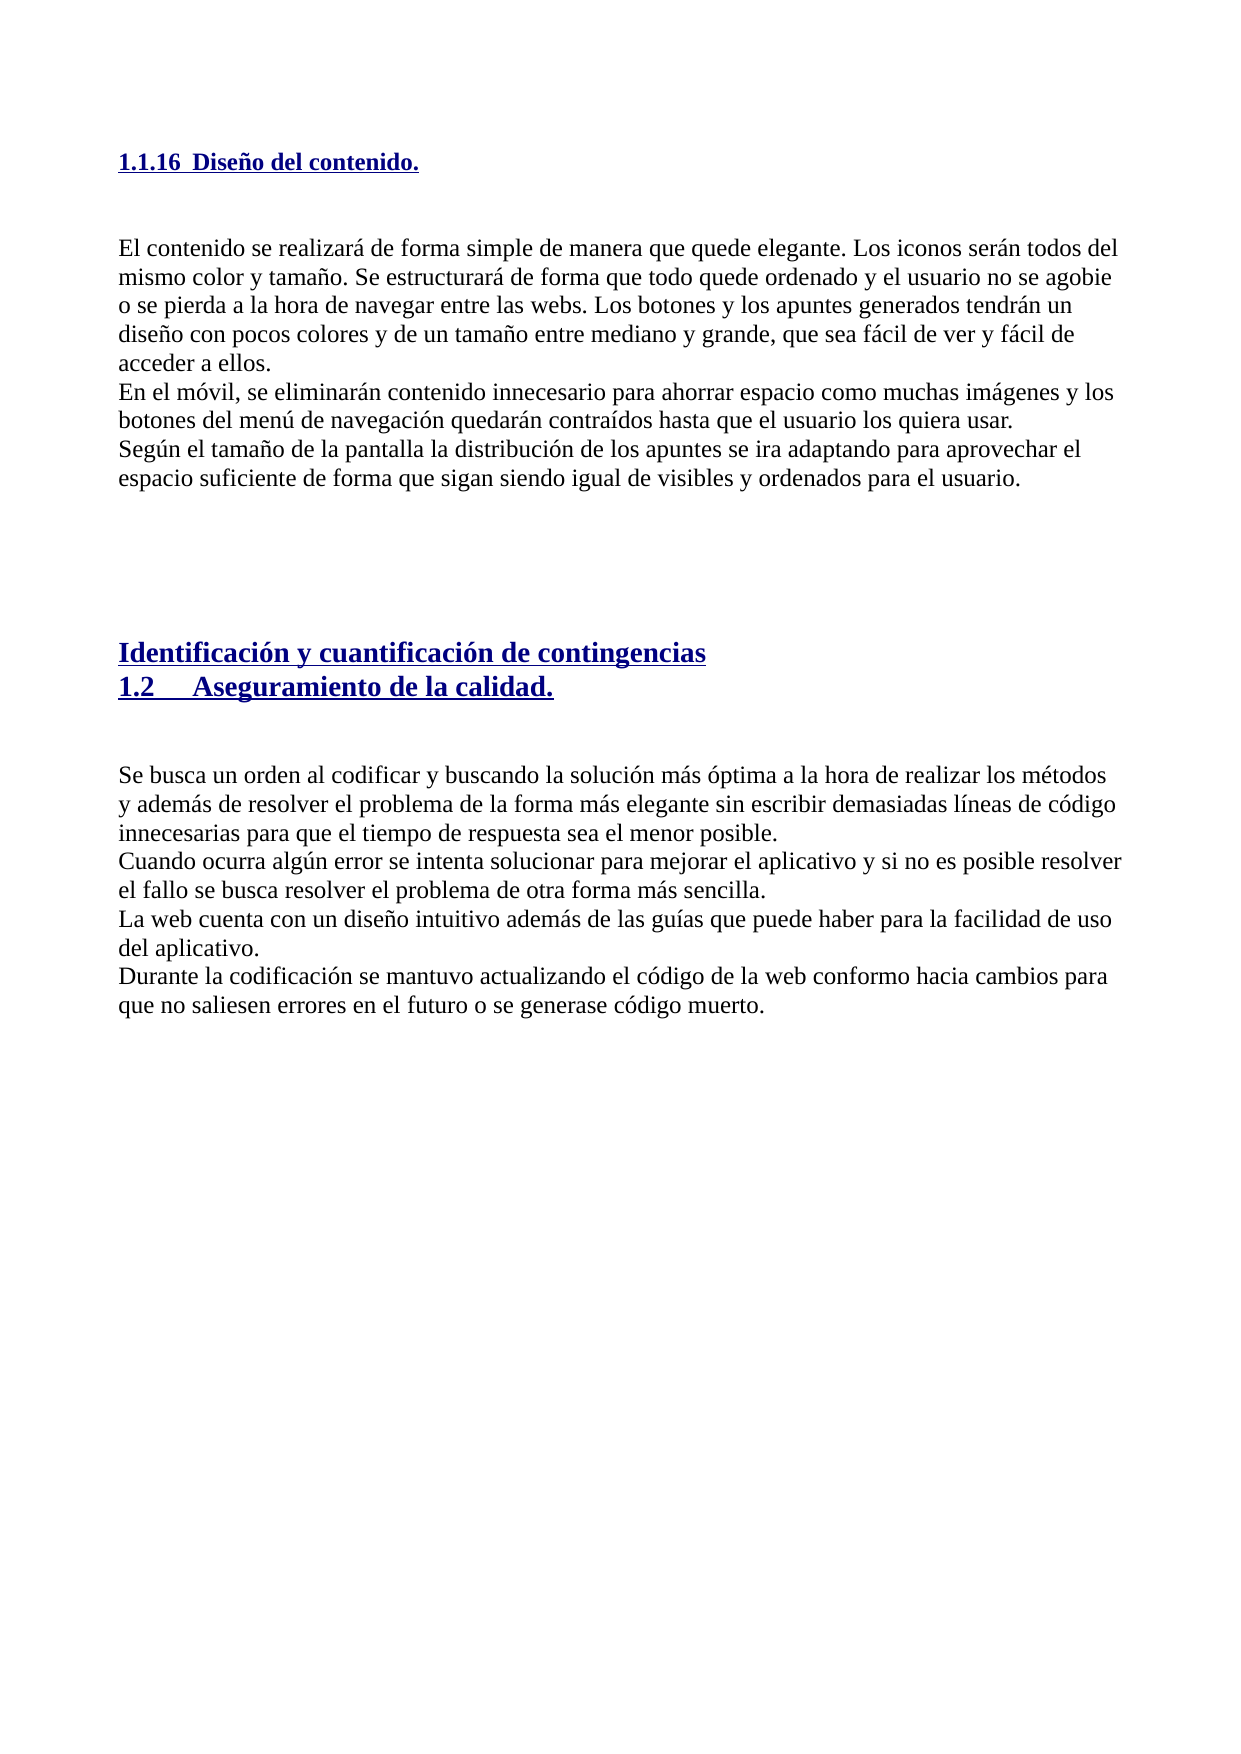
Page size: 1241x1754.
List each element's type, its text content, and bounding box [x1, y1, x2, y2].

text Identificación y cuantificación de contingencias [118, 636, 1122, 669]
text El contenido se realizará de forma simple de manera que quede elegante. Los iconos serán todos del mismo color y tamaño. Se estructurará de forma que todo quede ordenado y el usuario no se agobie o se pierda a la hora de navegar entre las webs. Los botones y los apuntes generados tendrán un diseño con pocos colores y de un tamaño entre mediano y grande, que sea fácil de ver y fácil de acceder a ellos. [118, 233, 1122, 377]
text Cuando ocurra algún error se intenta solucionar para mejorar el aplicativo y si no es posible resolver el fallo se busca resolver el problema de otra forma más sencilla. [118, 846, 1122, 904]
text Según el tamaño de la pantalla la distribución de los apuntes se ira adaptando para aprovechar el espacio suficiente de forma que sigan siendo igual de visibles y ordenados para el usuario. [118, 434, 1122, 492]
text En el móvil, se eliminarán contenido innecesario para ahorrar espacio como muchas imágenes y los botones del menú de navegación quedarán contraídos hasta que el usuario los quiera usar. [118, 377, 1122, 434]
text Durante la codificación se mantuvo actualizando el código de la web conformo hacia cambios para que no saliesen errores en el futuro o se generase código muerto. [118, 961, 1122, 1019]
text La web cuenta con un diseño intuitivo además de las guías que puede haber para la facilidad de uso del aplicativo. [118, 904, 1122, 961]
text Se busca un orden al codificar y buscando la solución más óptima a la hora de realizar los métodos y además de resolver el problema de la forma más elegante sin escribir demasiadas líneas de código innecesarias para que el tiempo de respuesta sea el menor posible. [118, 760, 1122, 846]
text 1.2 Aseguramiento de la calidad. [118, 669, 1122, 703]
text 1.1.16 Diseño del contenido. [118, 147, 1122, 176]
